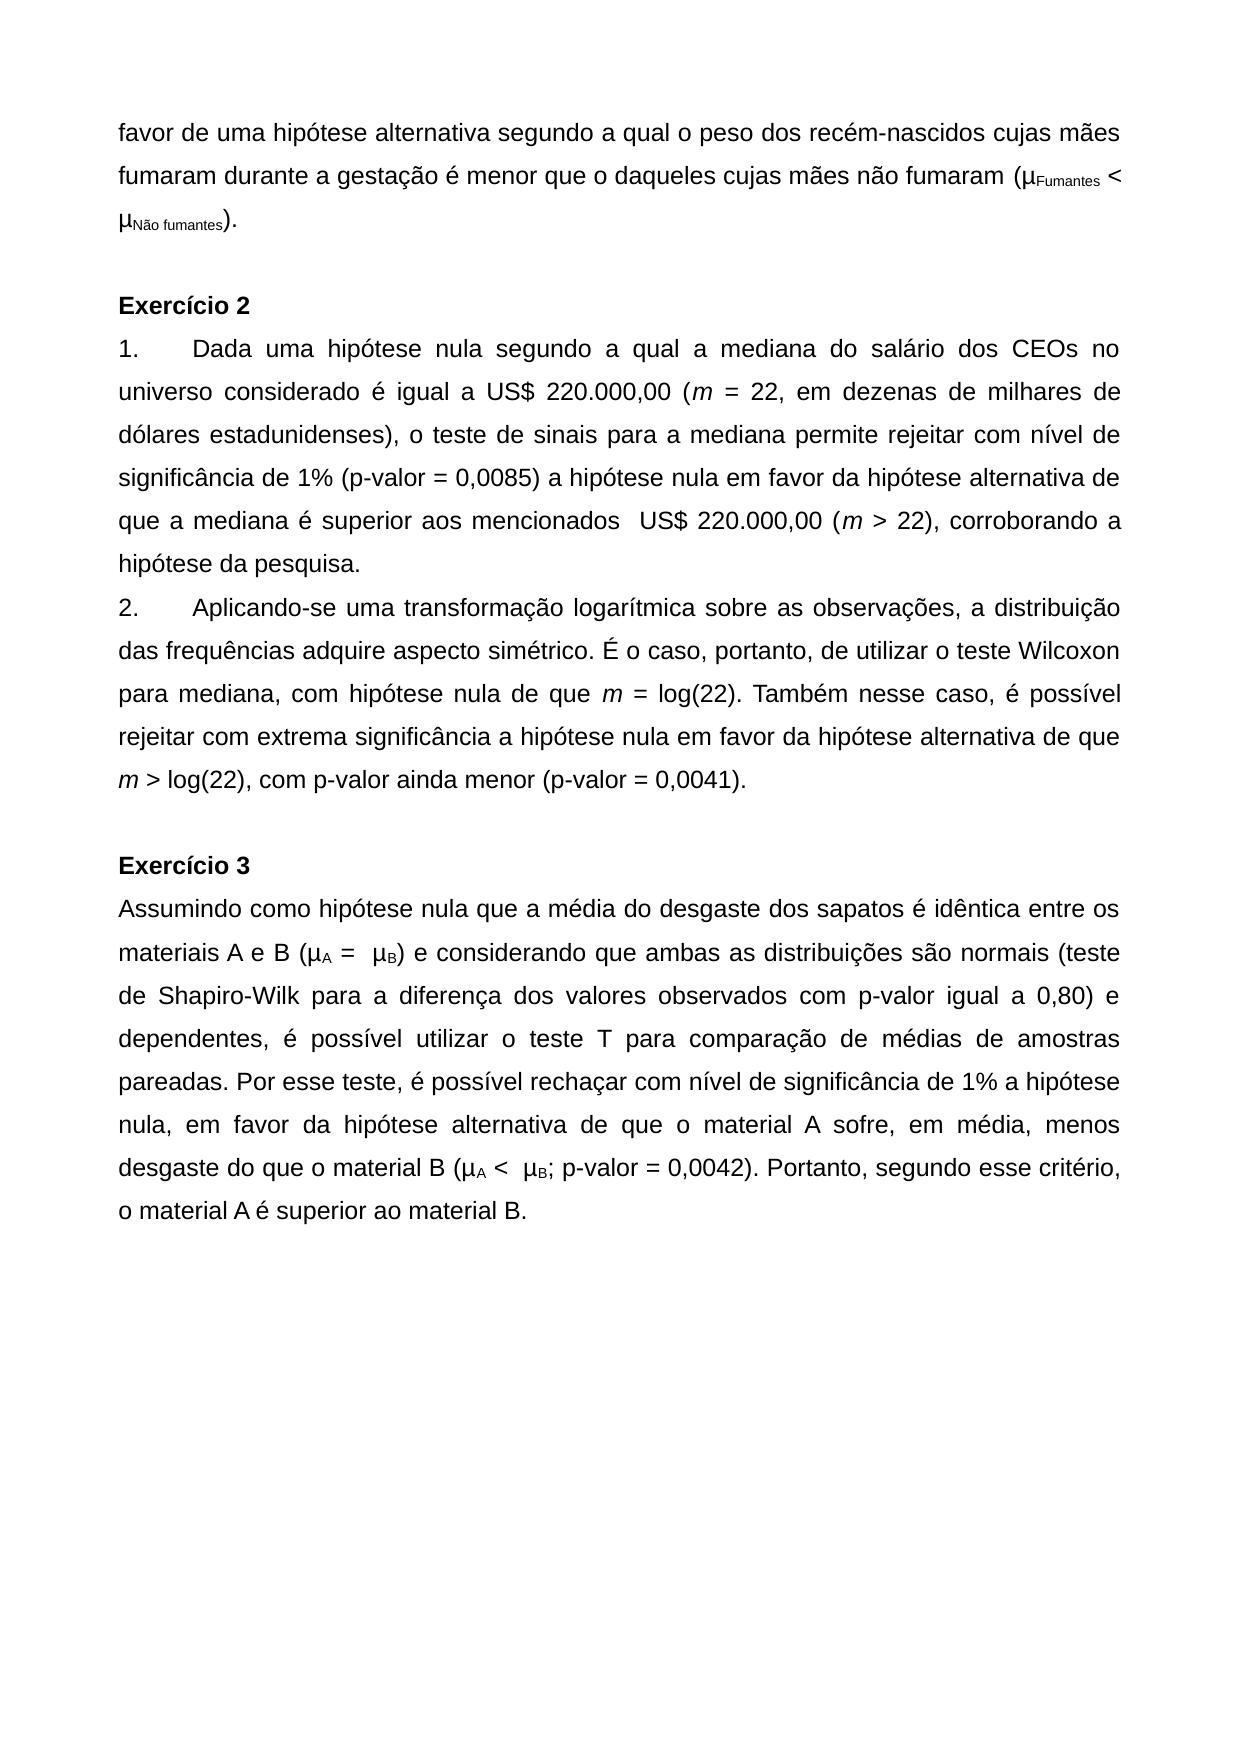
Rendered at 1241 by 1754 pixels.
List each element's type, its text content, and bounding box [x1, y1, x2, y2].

text 1. Dada uma hipótese nula segundo a qual a mediana do salário dos CEOs no universo considerado é igual a US$ 220.000,00 (m = 22, em dezenas de milhares de dólares estadunidenses), o teste de sinais para a mediana permite rejeitar com nível de significância de 1% (p-valor = 0,0085) a hipótese nula em favor da hipótese alternativa de que a mediana é superior aos mencionados US$ 220.000,00 (m > 22), corroborando a hipótese da pesquisa. [118, 334, 1122, 578]
text 2. Aplicando-se uma transformação logarítmica sobre as observações, a distribuição das frequências adquire aspecto simétrico. É o caso, portanto, de utilizar o teste Wilcoxon para mediana, com hipótese nula de que m = log(22). Também nesse caso, é possível rejeitar com extrema significância a hipótese nula em favor da hipótese alternativa de que m > log(22), com p-valor ainda menor (p-valor = 0,0041). [118, 592, 1122, 794]
text favor de uma hipótese alternativa segundo a qual o peso dos recém-nascidos cujas mães fumaram durante a gestação é menor que o daqueles cujas mães não fumaram (µFumantes < µNão fumantes). [118, 118, 1122, 233]
text Exercício 2 [118, 291, 1122, 319]
text Assumindo como hipótese nula que a média do desgaste dos sapatos é idêntica entre os materiais A e B (µA = µB) e considerando que ambas as distribuições são normais (teste de Shapiro-Wilk para a diferença dos valores observados com p-valor igual a 0,80) e dependentes, é possível utilizar o teste T para comparação de médias de amostras pareadas. Por esse teste, é possível rechaçar com nível de significância de 1% a hipótese nula, em favor da hipótese alternativa de que o material A sofre, em média, menos desgaste do que o material B (µA < µB; p-valor = 0,0042). Portanto, segundo esse critério, o material A é superior ao material B. [118, 894, 1122, 1225]
text Exercício 3 [118, 851, 1122, 880]
